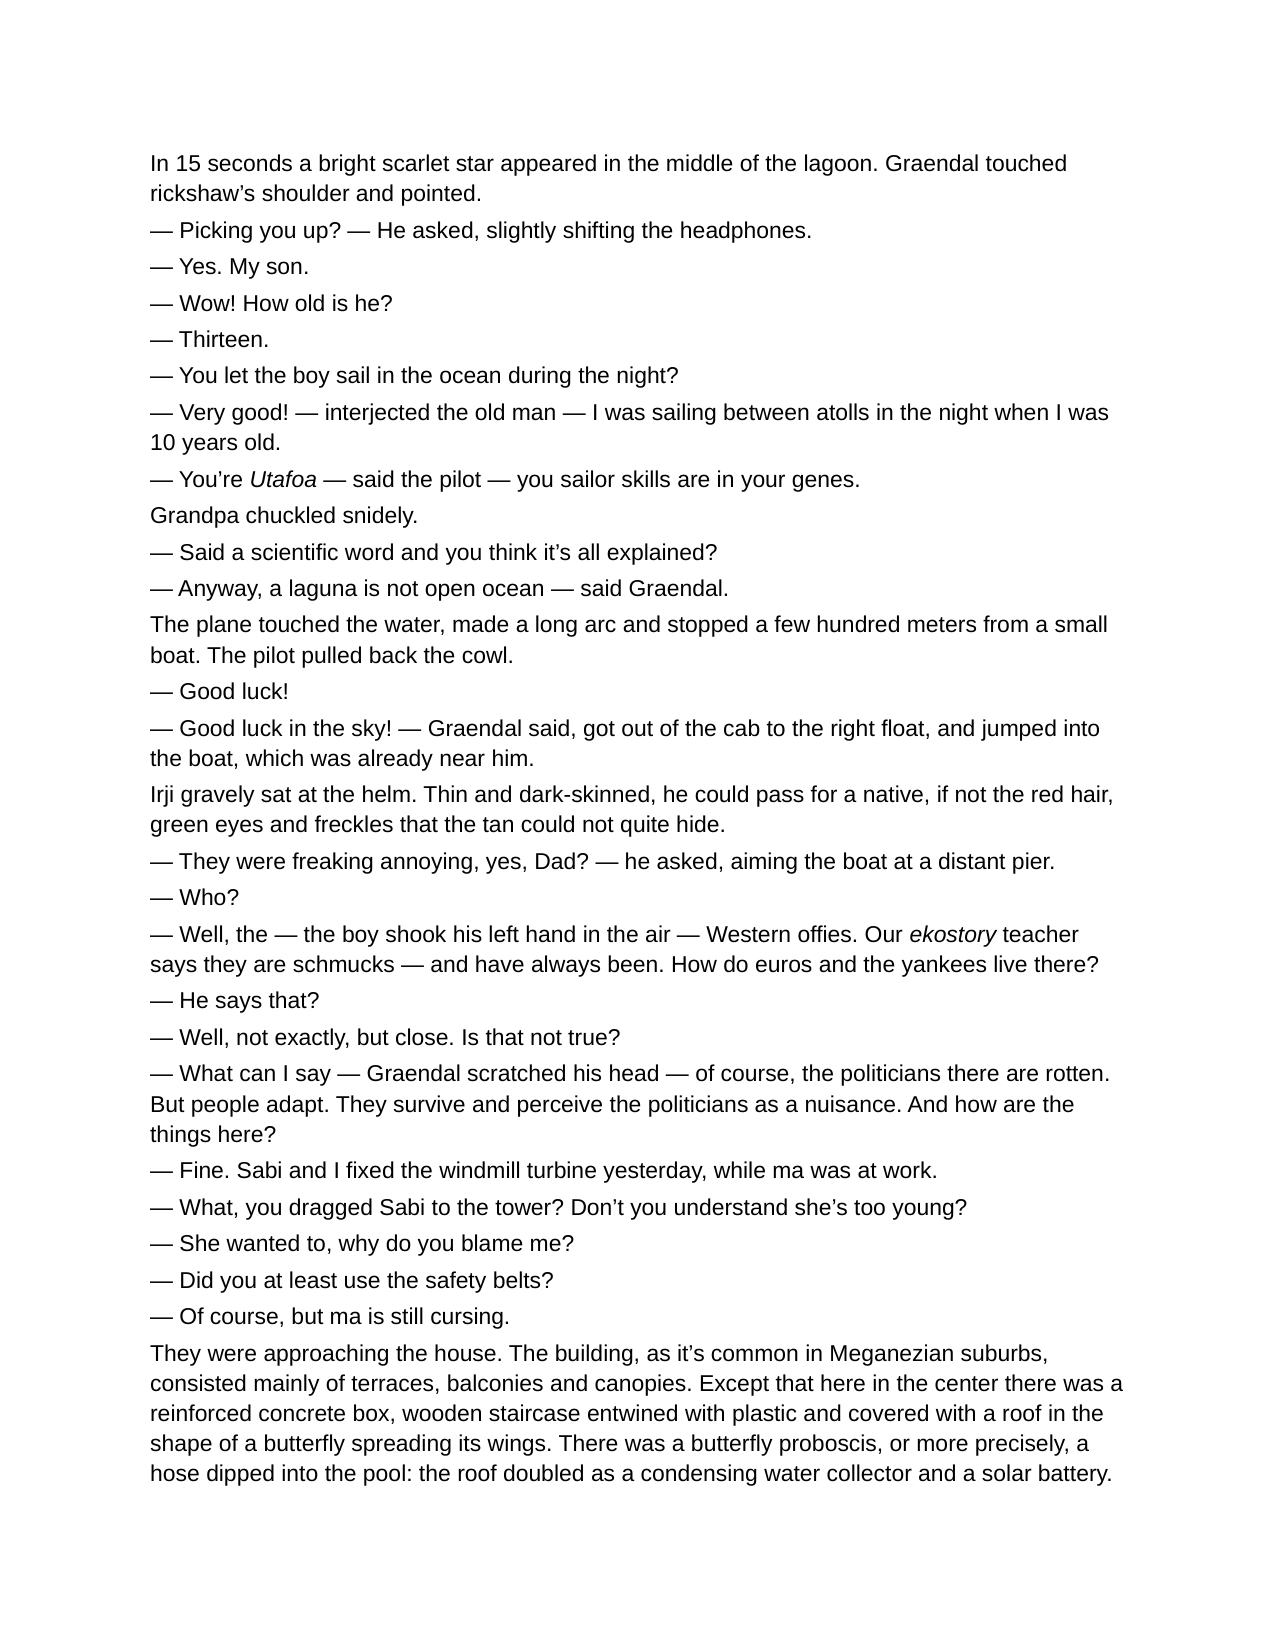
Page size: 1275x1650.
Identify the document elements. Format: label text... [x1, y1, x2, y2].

text — Did you at least use the safety belts? [150, 1267, 1125, 1293]
text — Fine. Sabi and I fixed the windmill turbine yesterday, while ma was at work. [150, 1157, 1125, 1184]
text — Who? [150, 884, 1125, 911]
text The plane touched the water, made a long arc and stopped a few hundred meters from a small boat. The pilot pulled back the cowl. [150, 611, 1125, 668]
text They were approaching the house. The building, as it’s common in Meganezian suburbs, consisted mainly of terraces, balconies and canopies. Except that here in the center there was a reinforced concrete box, wooden staircase entwined with plastic and covered with a roof in the shape of a butterfly spreading its wings. There was a butterfly proboscis, or more precisely, a hose dipped into the pool: the roof doubled as a condensing water collector and a solar battery. [150, 1339, 1125, 1487]
text — You let the boy sail in the ocean during the night? [150, 362, 1125, 389]
text — He says that? [150, 987, 1125, 1014]
text — They were freaking annoying, yes, Dad? — he asked, aiming the boat at a distant pier. [150, 848, 1125, 874]
text — Wow! How old is he? [150, 289, 1125, 316]
text — What can I say — Graendal scratched his head — of course, the politicians there are rotten. But people adapt. They survive and perceive the politicians as a nuisance. And how are the things here? [150, 1060, 1125, 1147]
text — Good luck in the sky! — Graendal said, got out of the cab to the right float, and jumped into the boat, which was already near him. [150, 714, 1125, 771]
text Irji gravely sat at the helm. Thin and dark-skinned, he could pass for a native, if not the red hair, green eyes and freckles that the tan could not quite hide. [150, 781, 1125, 838]
text — You’re Utafoa — said the pilot — you sailor skills are in your genes. [150, 466, 1125, 492]
text — Picking you up? — He asked, slightly shifting the headphones. [150, 217, 1125, 243]
text — Well, the — the boy shook his left hand in the air — Western offies. Our ekostory teacher says they are schmucks — and have always been. How do euros and the yankees live there? [150, 921, 1125, 977]
text — Thirteen. [150, 326, 1125, 352]
text — Yes. My son. [150, 253, 1125, 279]
text In 15 seconds a bright scarlet star appeared in the middle of the lagoon. Graendal touched rickshaw’s shoulder and pointed. [150, 150, 1125, 207]
text — Good luck! [150, 678, 1125, 704]
text — What, you dragged Sabi to the tower? Don’t you understand she’s too young? [150, 1194, 1125, 1220]
text — She wanted to, why do you blame me? [150, 1230, 1125, 1257]
text — Of course, but ma is still cursing. [150, 1303, 1125, 1329]
text — Said a scientific word and you think it’s all explained? [150, 538, 1125, 565]
text Grandpa chuckled snidely. [150, 502, 1125, 528]
text — Well, not exactly, but close. Is that not true? [150, 1024, 1125, 1050]
text — Very good! — interjected the old man — I was sailing between atolls in the night when I was 10 years old. [150, 399, 1125, 456]
text — Anyway, a laguna is not open ocean — said Graendal. [150, 575, 1125, 601]
